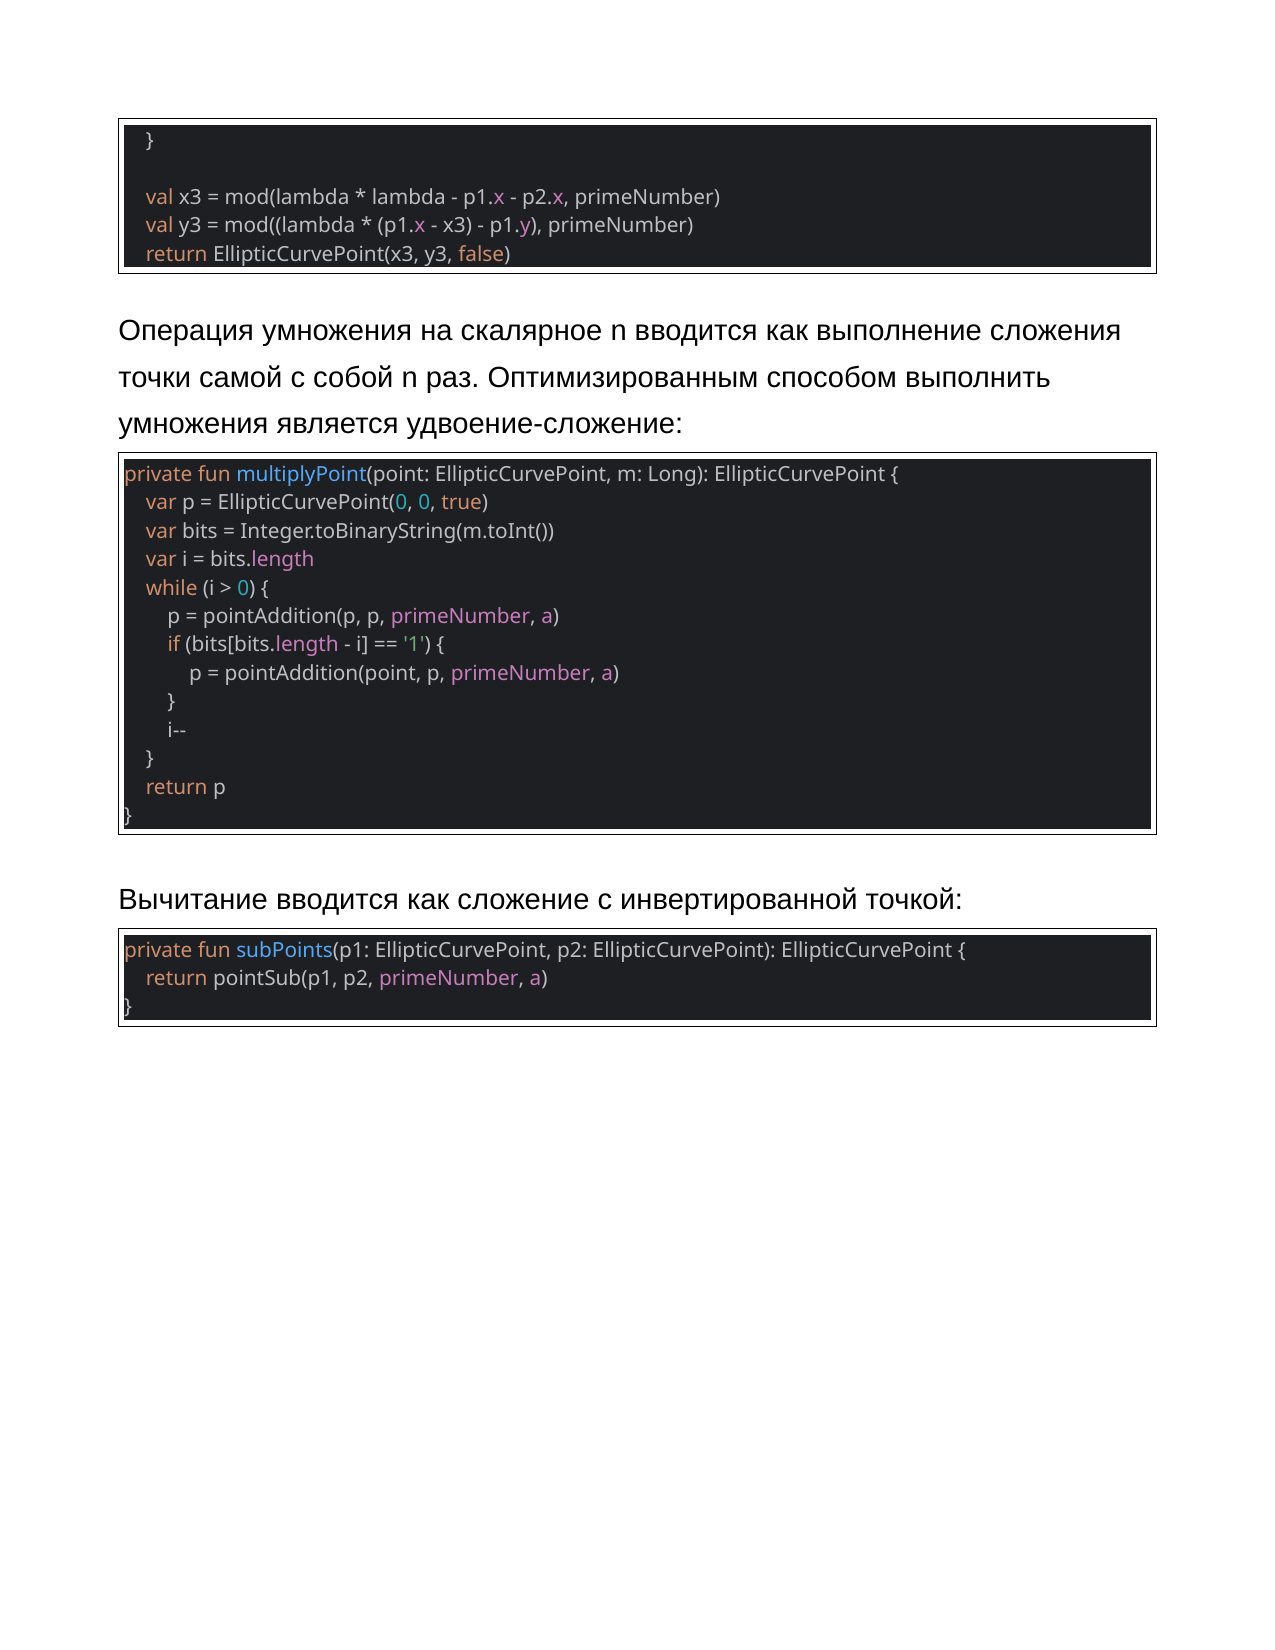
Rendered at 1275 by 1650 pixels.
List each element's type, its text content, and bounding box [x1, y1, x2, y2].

table_header } val x3 = mod(lambda * lambda - p1.x - p2.x, primeNumber) val y3 = mod((lambda * (p1.x - x3) - p1.y), primeNumber) return EllipticCurvePoint(x3, y3, false) [119, 119, 1156, 273]
text Вычитание вводится как сложение с инвертированной точкой: [118, 835, 1157, 915]
table_header private fun multiplyPoint(point: EllipticCurvePoint, m: Long): EllipticCurvePoint { var p = EllipticCurvePoint(0, 0, true) var bits = Integer.toBinaryString(m.toInt()) var i = bits.length while (i > 0) { p = pointAddition(p, p, primeNumber, a) if (bits[bits.length - i] == '1') { p = pointAddition(point, p, primeNumber, a) } i-- } return p } [119, 453, 1156, 834]
table_header private fun subPoints(p1: EllipticCurvePoint, p2: EllipticCurvePoint): EllipticCurvePoint { return pointSub(p1, p2, primeNumber, a) } [119, 929, 1156, 1026]
text Операция умножения на скалярное n вводится как выполнение сложения точки самой с собой n раз. Оптимизированным способом выполнить умножения является удвоение-сложение: [118, 313, 1157, 439]
